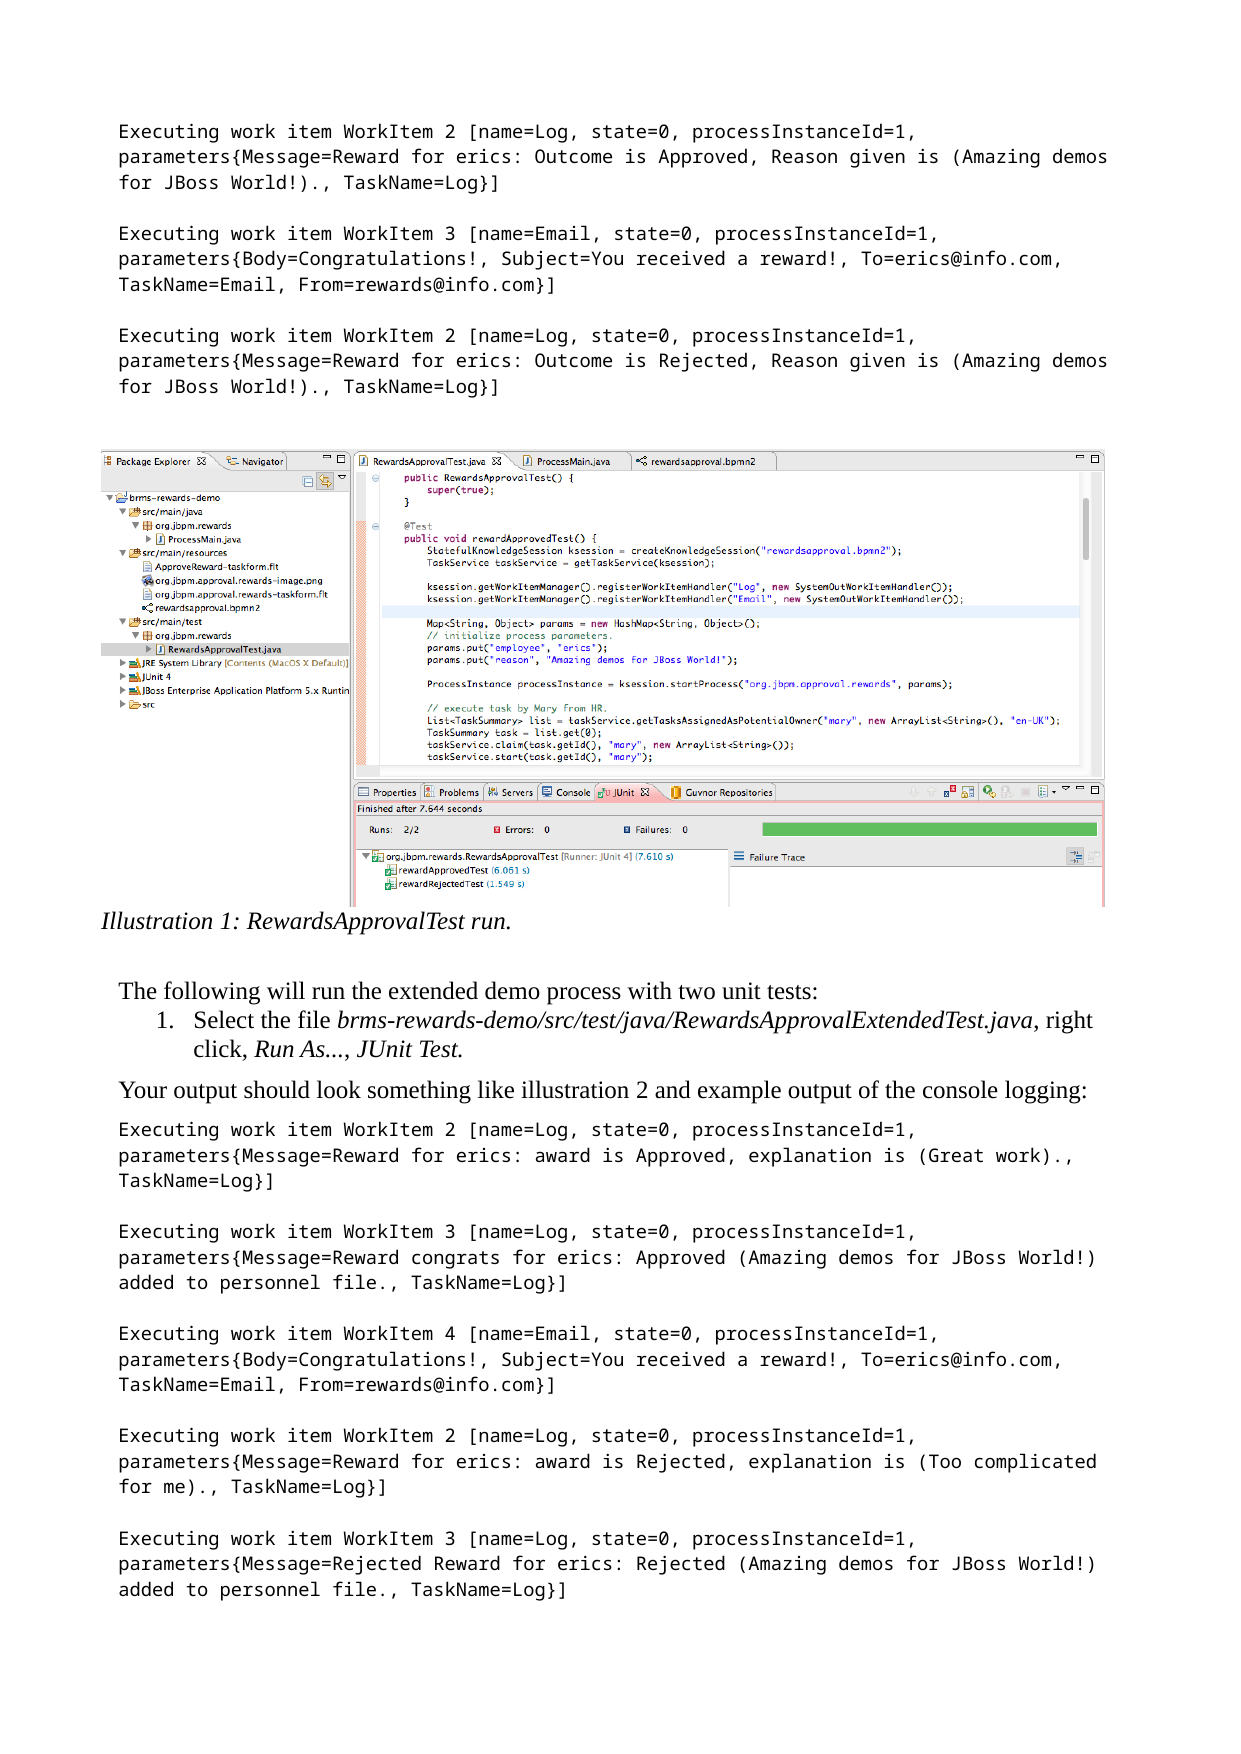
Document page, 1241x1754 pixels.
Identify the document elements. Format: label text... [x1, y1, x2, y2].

text Illustration 1: RewardsApprovalTest run. [101, 449, 1139, 935]
picture [101, 449, 1105, 907]
text Executing work item WorkItem 3 [name=Log, state=0, processInstanceId=1, parameters{Message=Rejected Reward for erics: Rejected (Amazing demos for JBoss World!) added to personnel file., TaskName=Log}] [118, 1525, 1122, 1601]
text Executing work item WorkItem 2 [name=Log, state=0, processInstanceId=1, parameters{Message=Reward for erics: award is Approved, explanation is (Great work)., TaskName=Log}] [118, 1116, 1122, 1193]
text Executing work item WorkItem 2 [name=Log, state=0, processInstanceId=1, parameters{Message=Reward for erics: award is Rejected, explanation is (Too complicated for me)., TaskName=Log}] [118, 1423, 1122, 1499]
list Select the file brms-rewards-demo/src/test/java/RewardsApprovalExtendedTest.java, right click, Run As..., JUnit Test. [156, 1005, 1122, 1063]
text Your output should look something like illustration 2 and example output of the console logging: [118, 1075, 1122, 1104]
text Executing work item WorkItem 3 [name=Email, state=0, processInstanceId=1, parameters{Body=Congratulations!, Subject=You received a reward!, To=erics@info.com, TaskName=Email, From=rewards@info.com}] [118, 220, 1122, 297]
text Executing work item WorkItem 4 [name=Email, state=0, processInstanceId=1, parameters{Body=Congratulations!, Subject=You received a reward!, To=erics@info.com, TaskName=Email, From=rewards@info.com}] [118, 1321, 1122, 1397]
text The following will run the extended demo process with two unit tests: [118, 976, 1122, 1005]
text Executing work item WorkItem 2 [name=Log, state=0, processInstanceId=1, parameters{Message=Reward for erics: Outcome is Rejected, Reason given is (Amazing demos for JBoss World!)., TaskName=Log}] [118, 322, 1122, 399]
text Executing work item WorkItem 3 [name=Log, state=0, processInstanceId=1, parameters{Message=Reward congrats for erics: Approved (Amazing demos for JBoss World!) added to personnel file., TaskName=Log}] [118, 1218, 1122, 1295]
text Executing work item WorkItem 2 [name=Log, state=0, processInstanceId=1, parameters{Message=Reward for erics: Outcome is Approved, Reason given is (Amazing demos for JBoss World!)., TaskName=Log}] [118, 118, 1122, 195]
